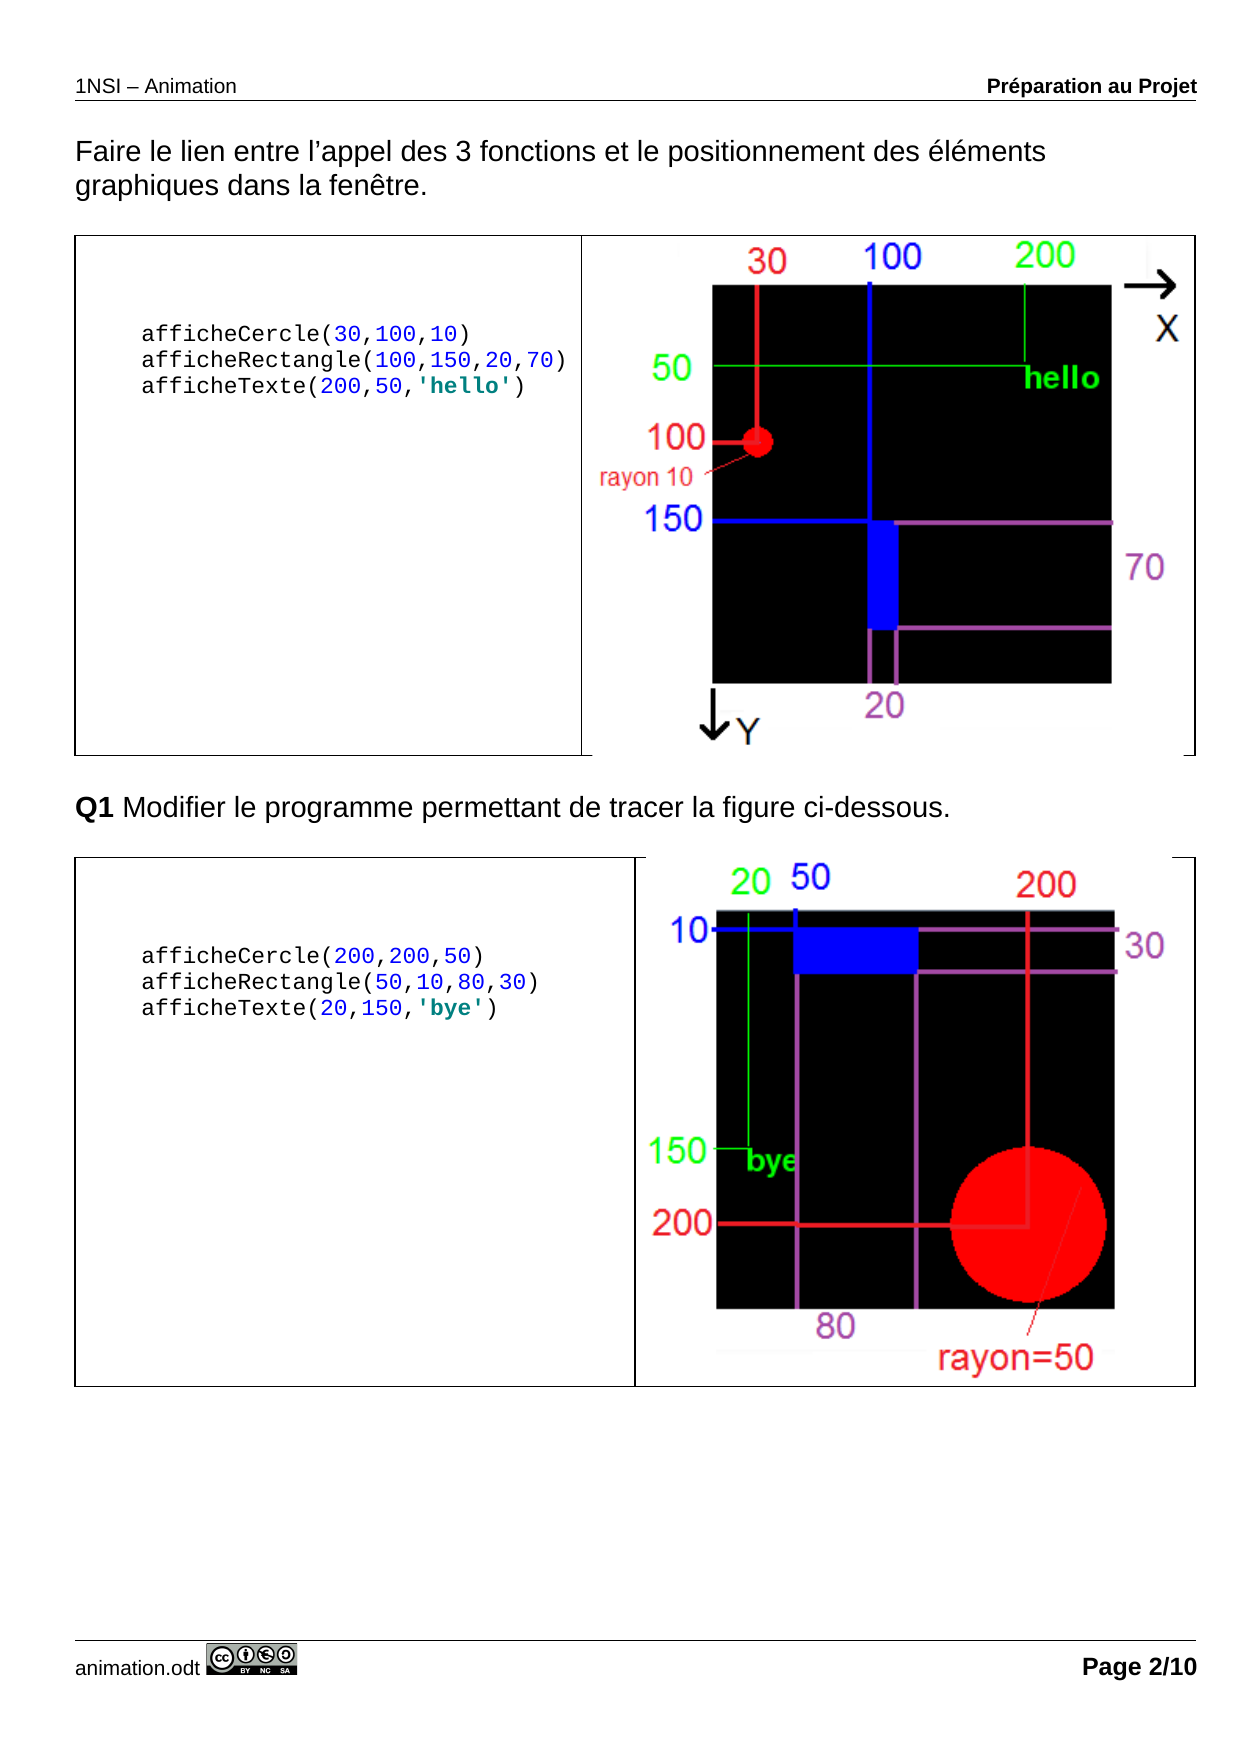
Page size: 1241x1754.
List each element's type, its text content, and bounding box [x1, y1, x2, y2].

text Q1 Modifier le programme permettant de tracer la figure ci-dessous. [75, 790, 1196, 823]
table_header [636, 858, 646, 1386]
table_header afficheCercle(30,100,10) afficheRectangle(100,150,20,70) afficheTexte(200,50,'hello') [76, 236, 581, 755]
picture [206, 1643, 298, 1675]
table_header [1184, 236, 1194, 755]
table_header [1173, 858, 1194, 1386]
table_header afficheCercle(200,200,50) afficheRectangle(50,10,80,30) afficheTexte(20,150,'bye') [76, 858, 634, 1386]
table_header [582, 236, 592, 755]
text Faire le lien entre l’appel des 3 fonctions et le positionnement des éléments graphiques dans la fenêtre. [75, 134, 1196, 201]
